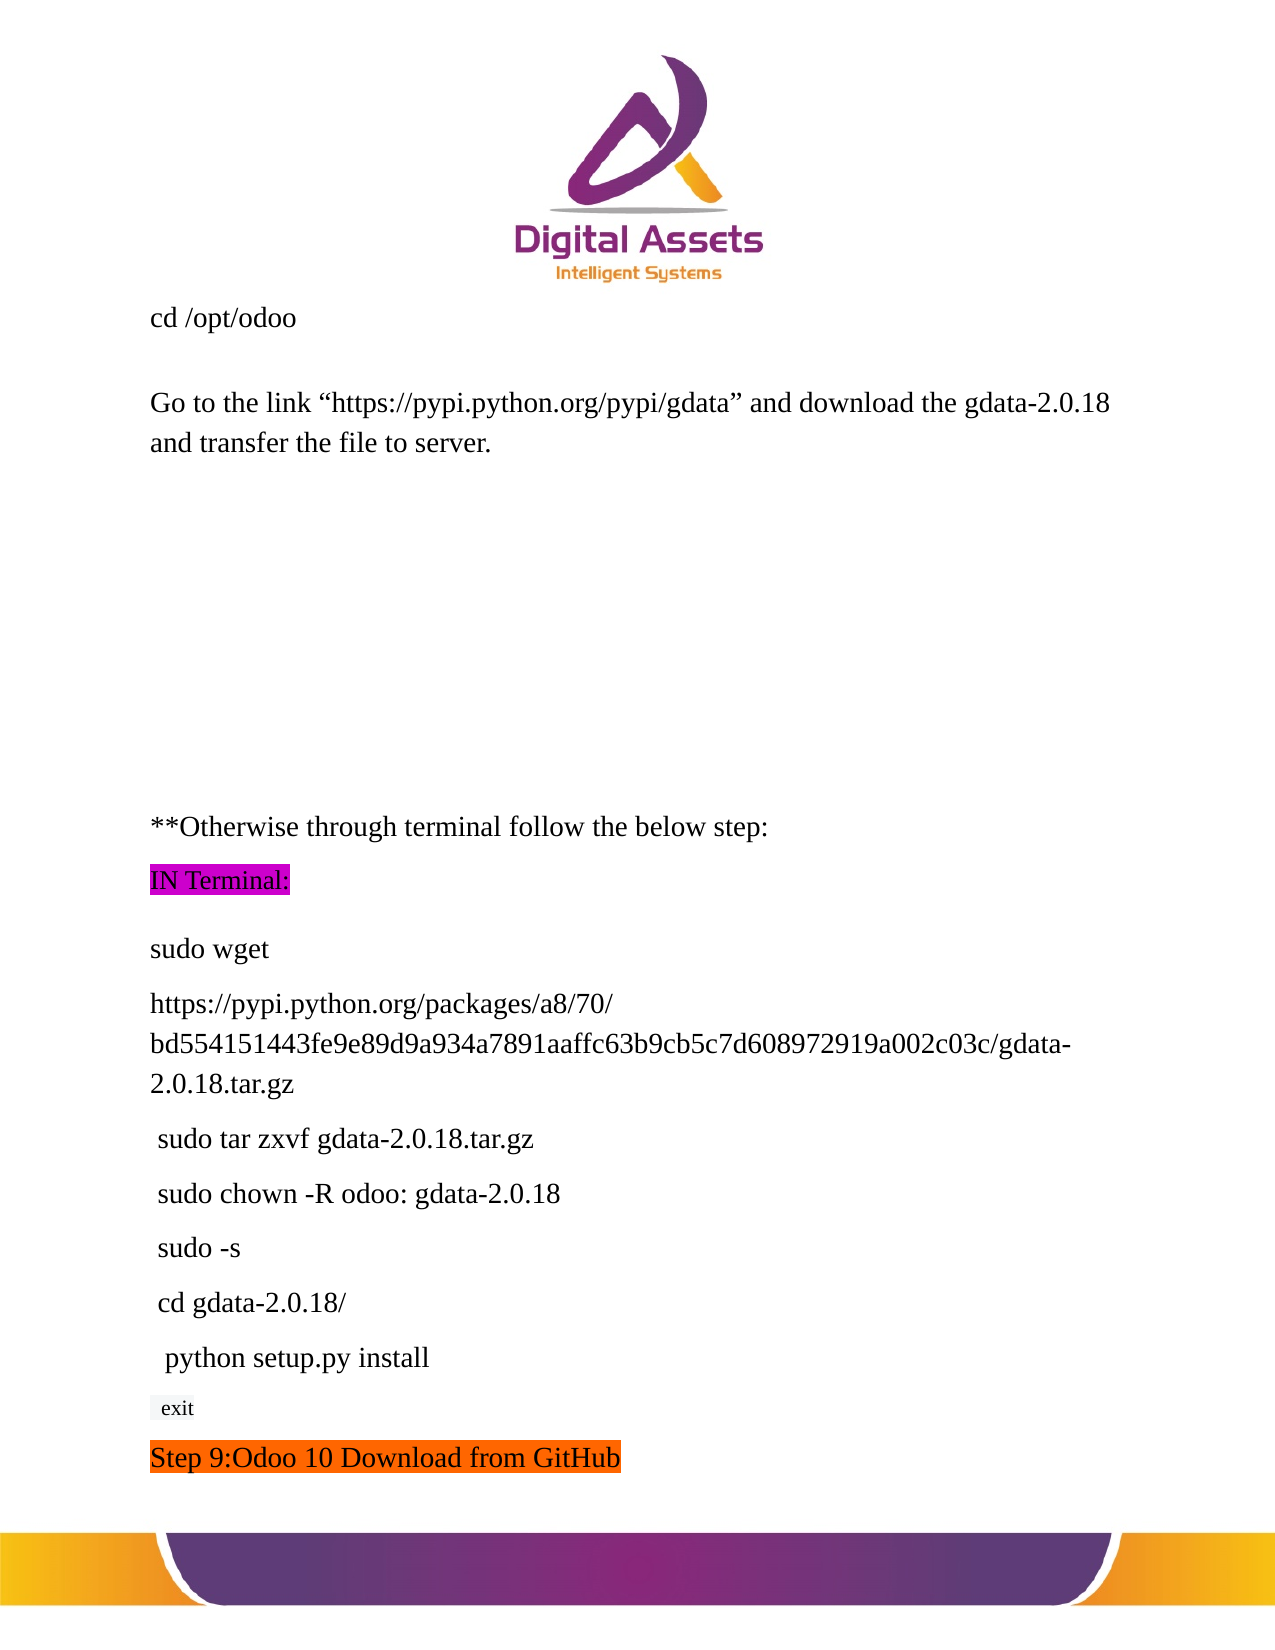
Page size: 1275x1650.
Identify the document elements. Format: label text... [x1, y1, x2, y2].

text Step 9:Odoo 10 Download from GitHub [150, 1440, 1125, 1473]
text sudo chown -R odoo: gdata-2.0.18 [150, 1176, 1125, 1209]
picture [286, 314, 293, 325]
text python setup.py install [150, 1340, 1125, 1374]
text cd gdata-2.0.18/ [150, 1285, 1125, 1319]
picture [167, 314, 173, 325]
picture [257, 314, 263, 325]
picture [242, 314, 249, 325]
text sudo tar zxvf gdata-2.0.18.tar.gz [150, 1121, 1125, 1154]
picture [0, 0, 1275, 325]
picture [0, 1489, 1275, 1650]
picture [271, 314, 278, 325]
text exit [150, 1395, 1125, 1420]
picture [197, 314, 204, 325]
text https://pypi.python.org/packages/a8/70/bd554151443fe9e89d9a934a7891aaffc63b9cb5c7d608972919a002c03c/gdata-2.0.18.tar.gz [150, 986, 1125, 1100]
text Go to the link “https://pypi.python.org/pypi/gdata” and download the gdata-2.0.18 and transfer the file to server. [150, 385, 1125, 459]
text sudo wget [150, 931, 1125, 964]
text cd /opt/odoo [150, 325, 1125, 366]
list IN Terminal: [150, 864, 1125, 895]
picture [212, 315, 218, 325]
text sudo -s [150, 1231, 1125, 1264]
text **Otherwise through terminal follow the below step: [150, 809, 1125, 843]
